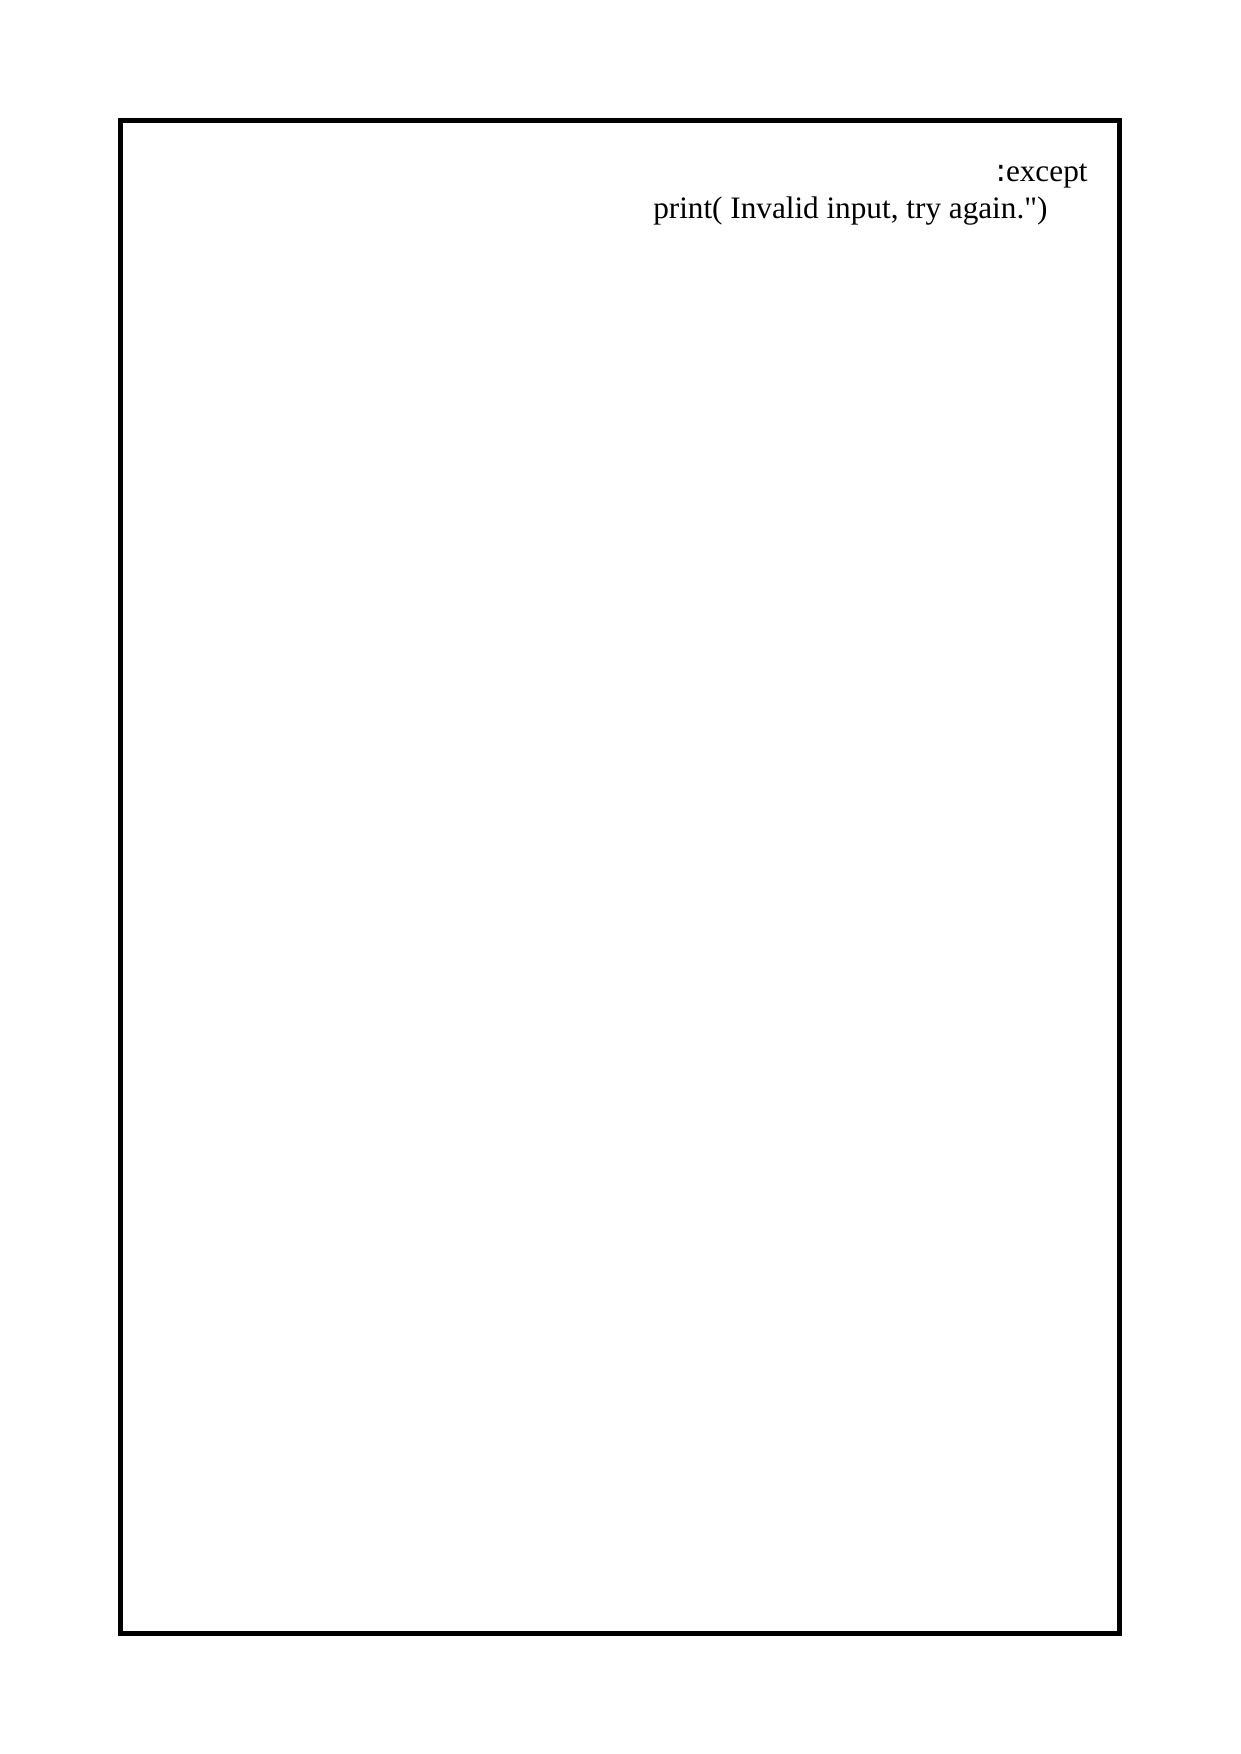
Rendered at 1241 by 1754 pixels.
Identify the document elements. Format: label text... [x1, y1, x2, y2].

text print( Invalid input, try again.") [152, 189, 1088, 225]
text except: [152, 152, 1088, 189]
